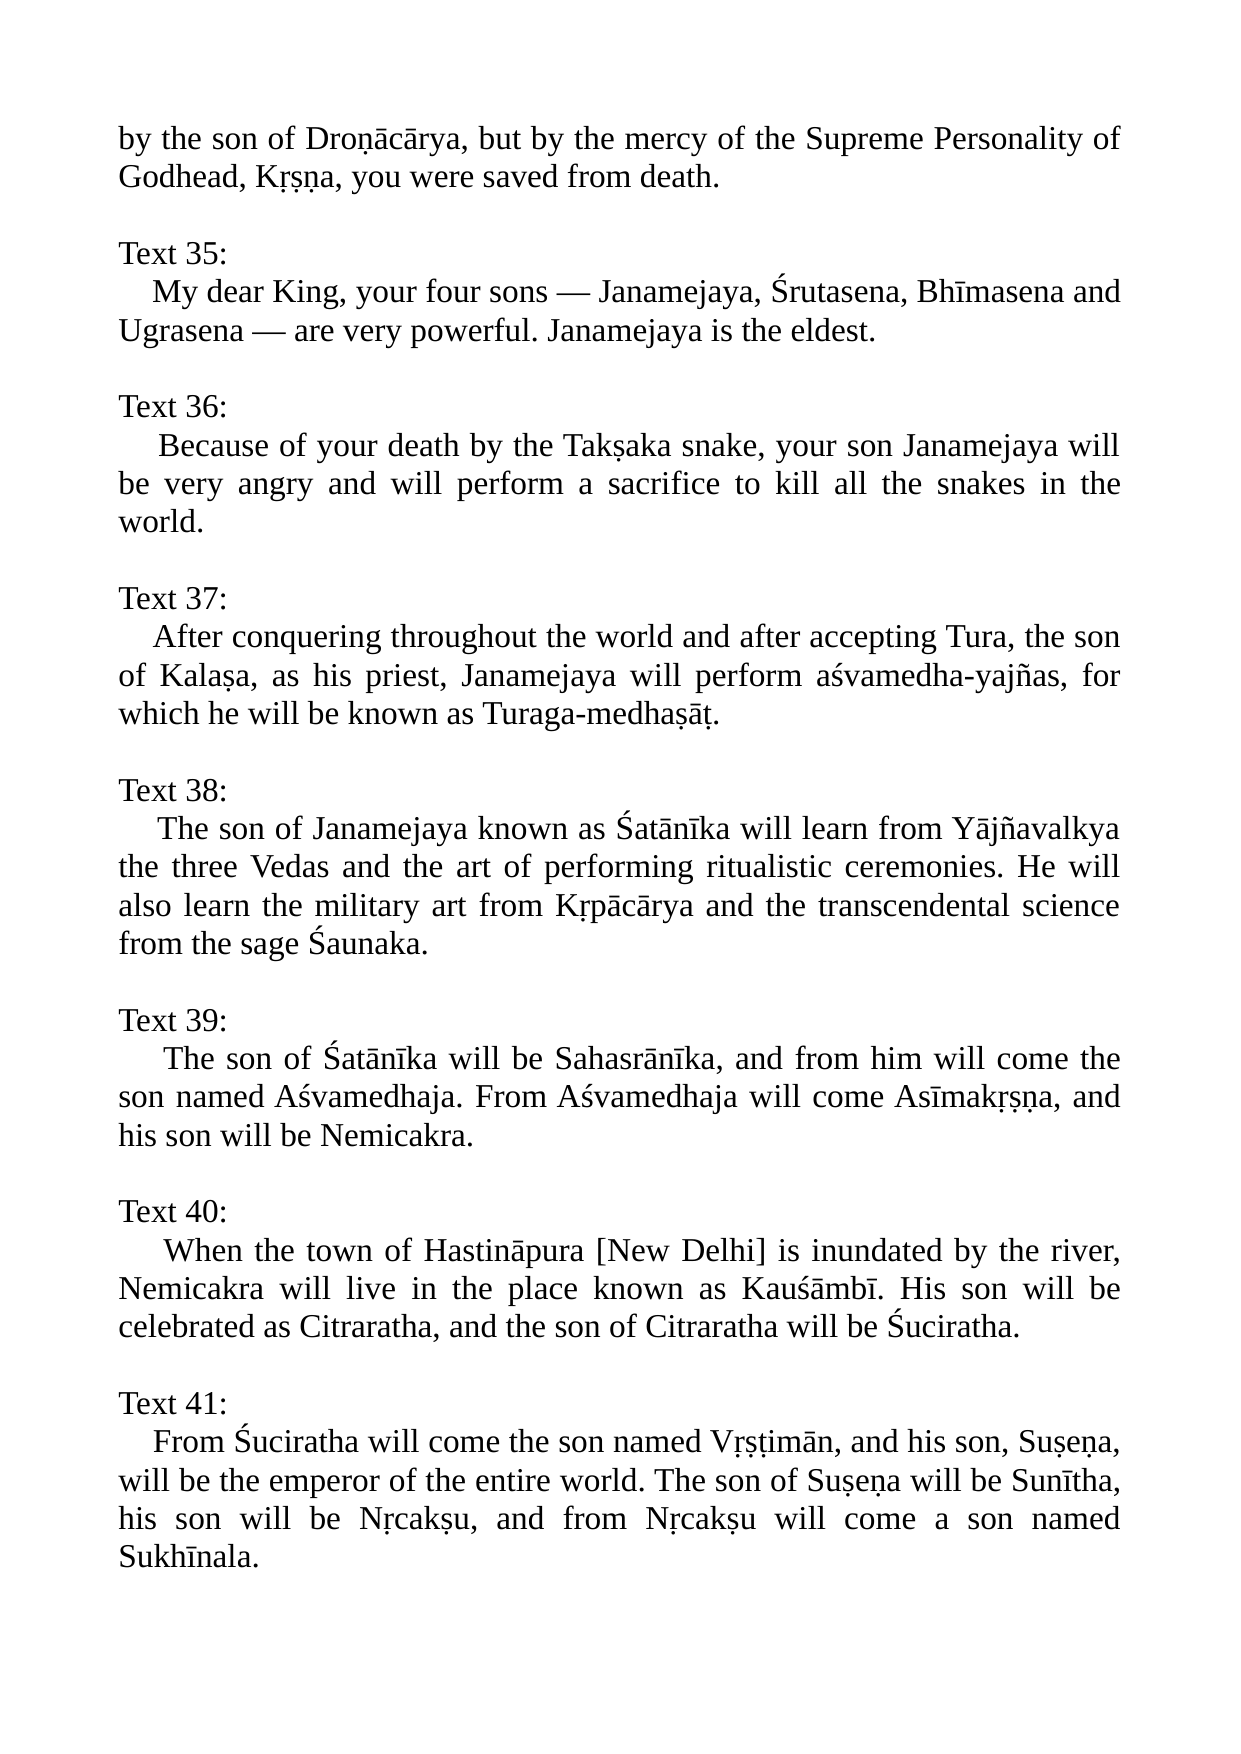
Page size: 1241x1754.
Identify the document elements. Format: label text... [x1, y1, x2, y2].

text Text 35: [118, 233, 1122, 271]
text Text 41: [118, 1383, 1122, 1421]
text Text 37: [118, 578, 1122, 616]
text Text 40: [118, 1191, 1122, 1230]
text Text 38: [118, 770, 1122, 808]
text My dear King, your four sons — Janamejaya, Śrutasena, Bhīmasena and Ugrasena — are very powerful. Janamejaya is the eldest. [118, 271, 1122, 348]
text When the town of Hastināpura [New Delhi] is inundated by the river, Nemicakra will live in the place known as Kauśāmbī. His son will be celebrated as Citraratha, and the son of Citraratha will be Śuciratha. [118, 1230, 1122, 1345]
text by the son of Droṇācārya, but by the mercy of the Supreme Personality of Godhead, Kṛṣṇa, you were saved from death. [118, 118, 1122, 195]
text From Śuciratha will come the son named Vṛṣṭimān, and his son, Suṣeṇa, will be the emperor of the entire world. The son of Suṣeṇa will be Sunītha, his son will be Nṛcakṣu, and from Nṛcakṣu will come a son named Sukhīnala. [118, 1421, 1122, 1575]
text The son of Janamejaya known as Śatānīka will learn from Yājñavalkya the three Vedas and the art of performing ritualistic ceremonies. He will also learn the military art from Kṛpācārya and the transcendental science from the sage Śaunaka. [118, 808, 1122, 961]
text The son of Śatānīka will be Sahasrānīka, and from him will come the son named Aśvamedhaja. From Aśvamedhaja will come Asīmakṛṣṇa, and his son will be Nemicakra. [118, 1038, 1122, 1153]
text Because of your death by the Takṣaka snake, your son Janamejaya will be very angry and will perform a sacrifice to kill all the snakes in the world. [118, 425, 1122, 540]
text After conquering throughout the world and after accepting Tura, the son of Kalaṣa, as his priest, Janamejaya will perform aśvamedha-yajñas, for which he will be known as Turaga-medhaṣāṭ. [118, 616, 1122, 731]
text Text 36: [118, 386, 1122, 425]
text Text 39: [118, 1000, 1122, 1038]
